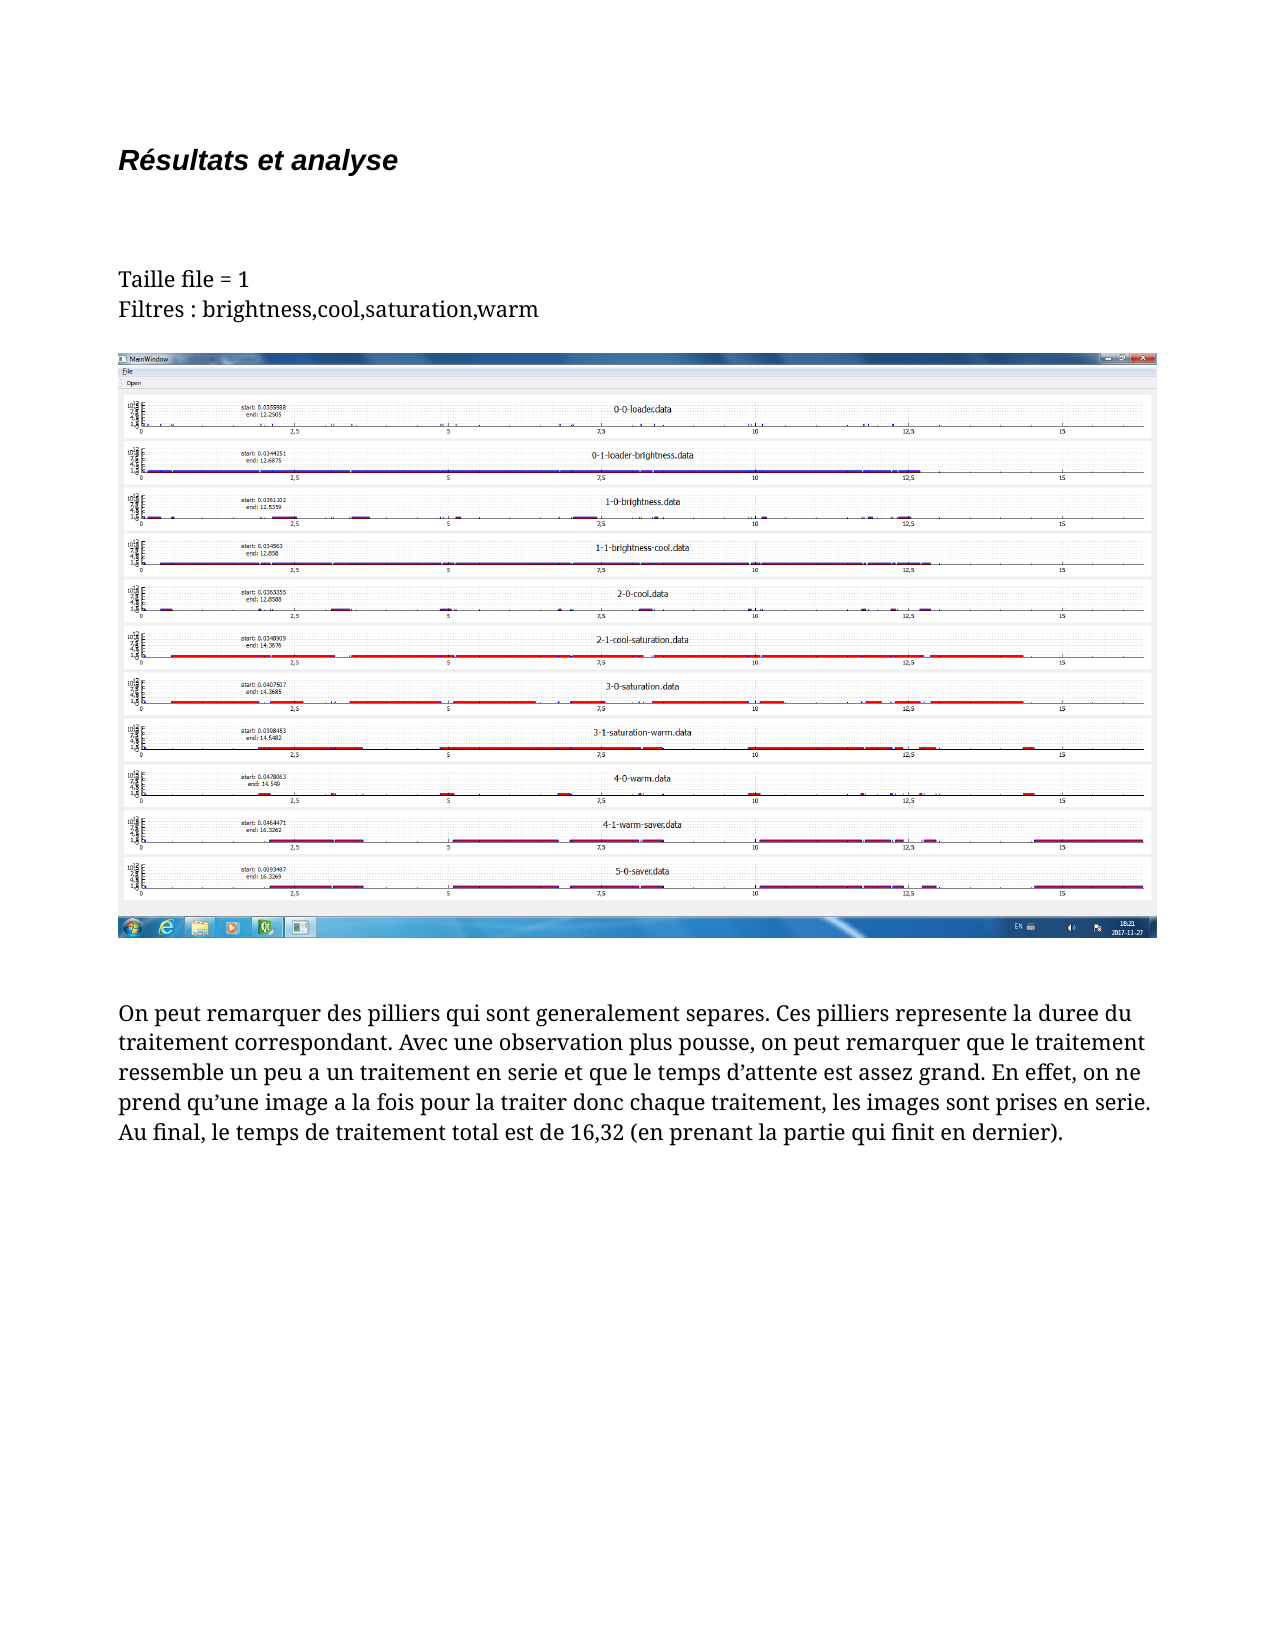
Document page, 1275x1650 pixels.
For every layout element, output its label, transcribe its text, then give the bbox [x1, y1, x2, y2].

text Taille file = 1 Filtres : brightness,cool,saturation,warm [118, 264, 1157, 323]
text On peut remarquer des pilliers qui sont generalement separes. Ces pilliers represente la duree du traitement correspondant. Avec une observation plus pousse, on peut remarquer que le traitement ressemble un peu a un traitement en serie et que le temps d’attente est assez grand. En effet, on ne prend qu’une image a la fois pour la traiter donc chaque traitement, les images sont prises en serie. Au final, le temps de traitement total est de 16,32 (en prenant la partie qui finit en dernier). [118, 998, 1157, 1147]
picture [118, 353, 1157, 938]
subtitle Résultats et analyse [118, 143, 1157, 177]
